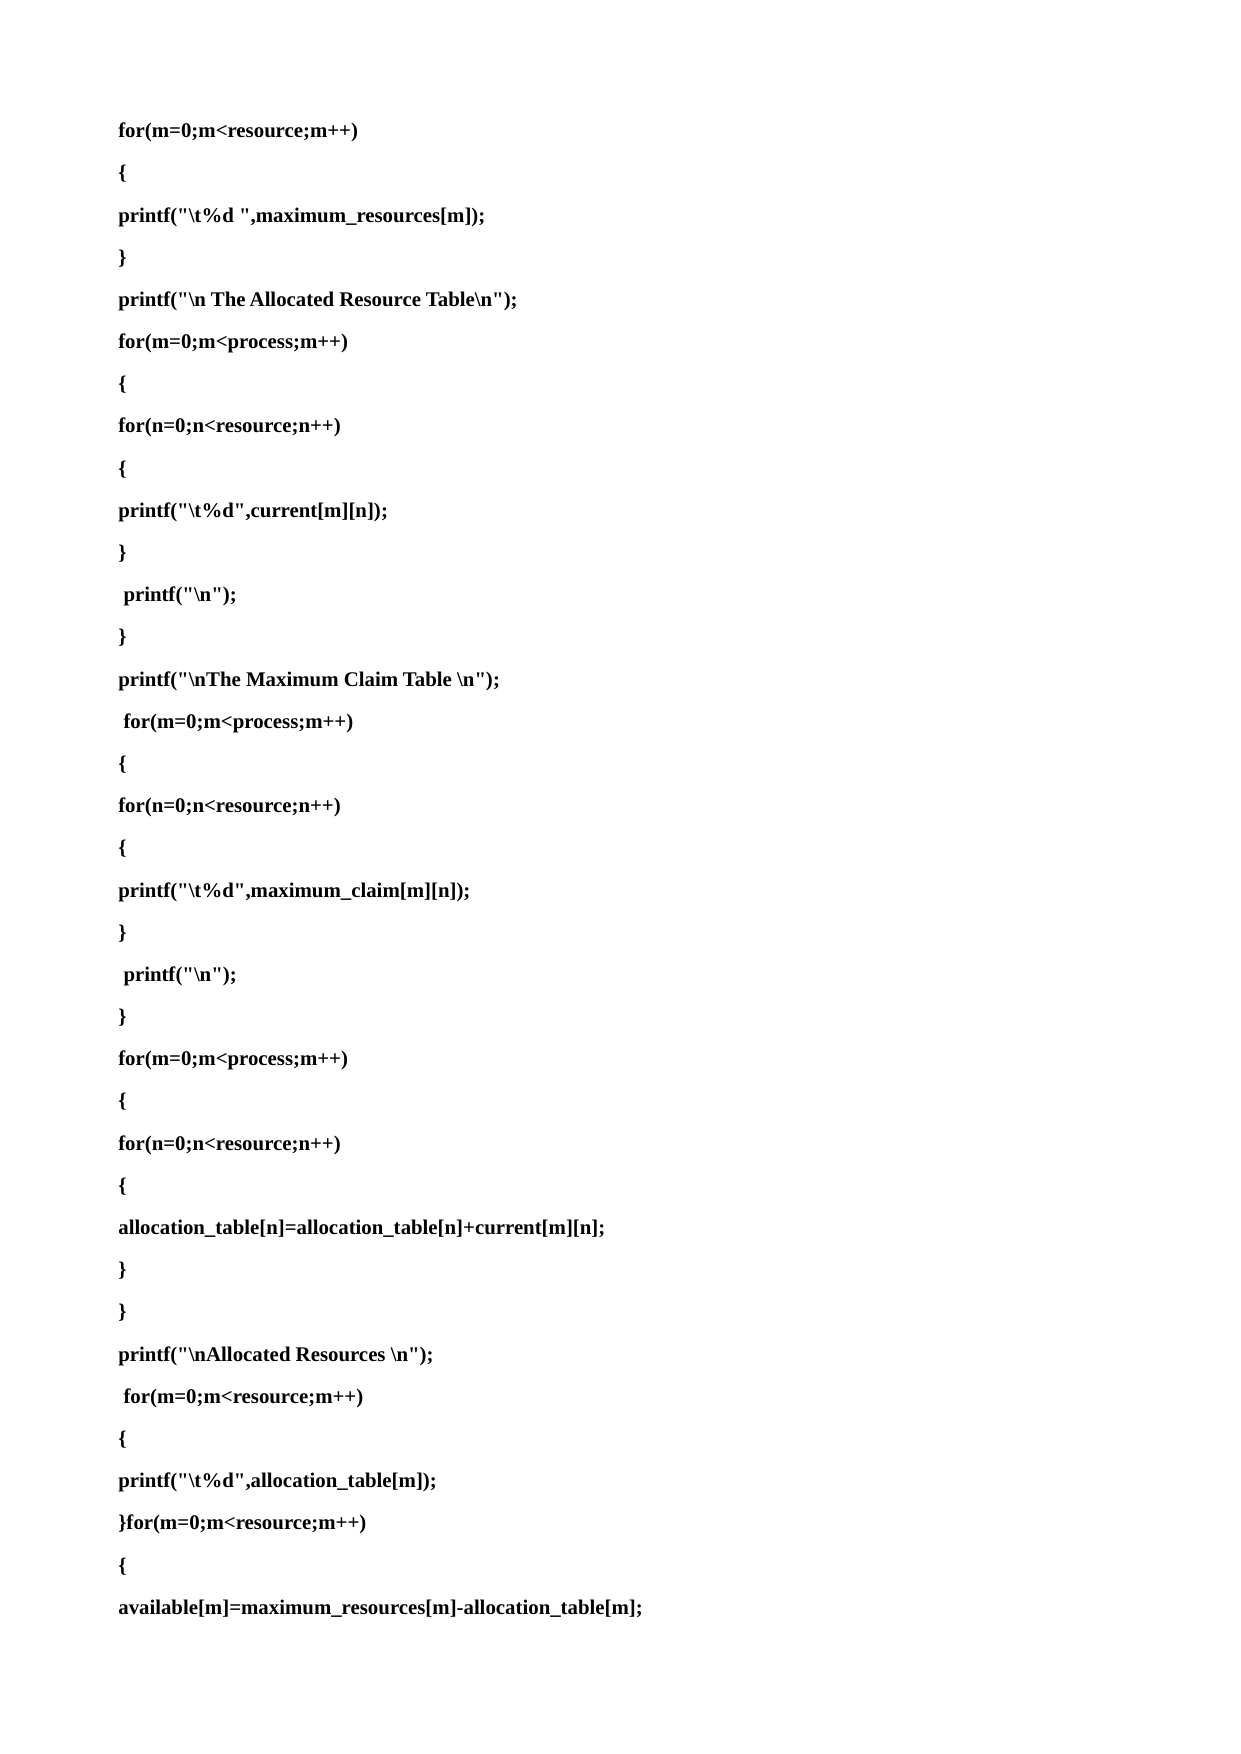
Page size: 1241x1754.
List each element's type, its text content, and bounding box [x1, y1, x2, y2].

text printf("\n"); [118, 582, 1122, 606]
text available[m]=maximum_resources[m]-allocation_table[m]; [118, 1595, 1122, 1619]
text } [118, 540, 1122, 564]
text { [118, 456, 1122, 480]
text { [118, 160, 1122, 184]
text for(n=0;n<resource;n++) [118, 793, 1122, 817]
text for(m=0;m<process;m++) [118, 1046, 1122, 1070]
text for(n=0;n<resource;n++) [118, 1131, 1122, 1155]
text } [118, 1299, 1122, 1323]
text { [118, 1552, 1122, 1577]
text printf("\t%d ",maximum_resources[m]); [118, 202, 1122, 227]
text } [118, 920, 1122, 944]
text }for(m=0;m<resource;m++) [118, 1510, 1122, 1534]
text { [118, 835, 1122, 859]
text for(m=0;m<resource;m++) [118, 1384, 1122, 1408]
text { [118, 751, 1122, 775]
text } [118, 1257, 1122, 1281]
text printf("\nThe Maximum Claim Table \n"); [118, 667, 1122, 691]
text printf("\n"); [118, 962, 1122, 986]
text for(m=0;m<process;m++) [118, 329, 1122, 353]
text allocation_table[n]=allocation_table[n]+current[m][n]; [118, 1215, 1122, 1239]
text { [118, 1173, 1122, 1197]
text printf("\t%d",maximum_claim[m][n]); [118, 877, 1122, 902]
text printf("\t%d",current[m][n]); [118, 498, 1122, 522]
text { [118, 371, 1122, 395]
text printf("\nAllocated Resources \n"); [118, 1342, 1122, 1366]
text printf("\n The Allocated Resource Table\n"); [118, 287, 1122, 311]
text { [118, 1088, 1122, 1112]
text } [118, 245, 1122, 269]
text for(n=0;n<resource;n++) [118, 413, 1122, 437]
text } [118, 624, 1122, 648]
text } [118, 1004, 1122, 1028]
text for(m=0;m<process;m++) [118, 709, 1122, 733]
text for(m=0;m<resource;m++) [118, 118, 1122, 142]
text { [118, 1426, 1122, 1450]
text printf("\t%d",allocation_table[m]); [118, 1468, 1122, 1492]
